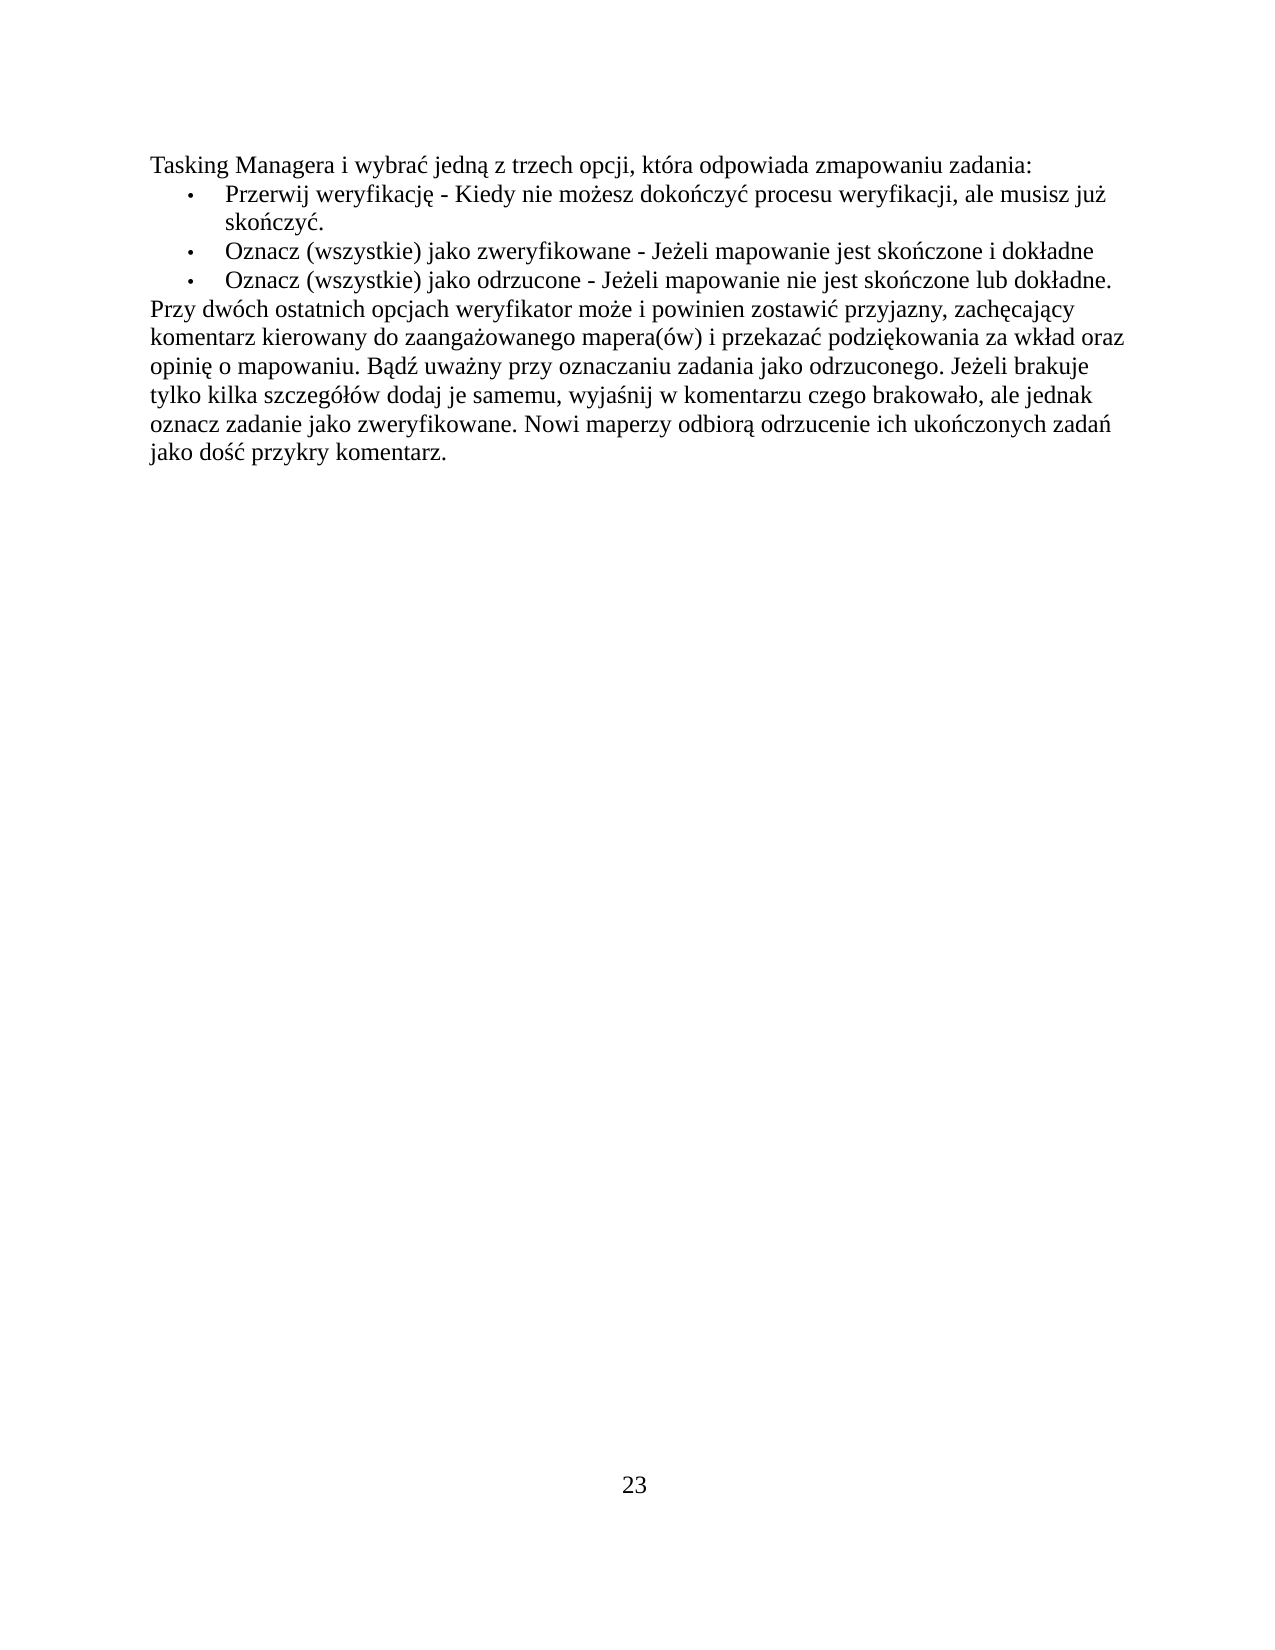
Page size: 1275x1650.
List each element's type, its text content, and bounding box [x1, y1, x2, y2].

text Tasking Managera i wybrać jedną z trzech opcji, która odpowiada zmapowaniu zadania: [150, 150, 1125, 179]
list Przerwij weryfikację - Kiedy nie możesz dokończyć procesu weryfikacji, ale musisz już skończyć. [187, 179, 1125, 236]
list Oznacz (wszystkie) jako odrzucone - Jeżeli mapowanie nie jest skończone lub dokładne. [187, 265, 1125, 294]
text Przy dwóch ostatnich opcjach weryfikator może i powinien zostawić przyjazny, zachęcający komentarz kierowany do zaangażowanego mapera(ów) i przekazać podziękowania za wkład oraz opinię o mapowaniu. Bądź uważny przy oznaczaniu zadania jako odrzuconego. Jeżeli brakuje tylko kilka szczegółów dodaj je samemu, wyjaśnij w komentarzu czego brakowało, ale jednak oznacz zadanie jako zweryfikowane. Nowi maperzy odbiorą odrzucenie ich ukończonych zadań jako dość przykry komentarz. [150, 294, 1125, 466]
list Oznacz (wszystkie) jako zweryfikowane - Jeżeli mapowanie jest skończone i dokładne [187, 236, 1125, 265]
